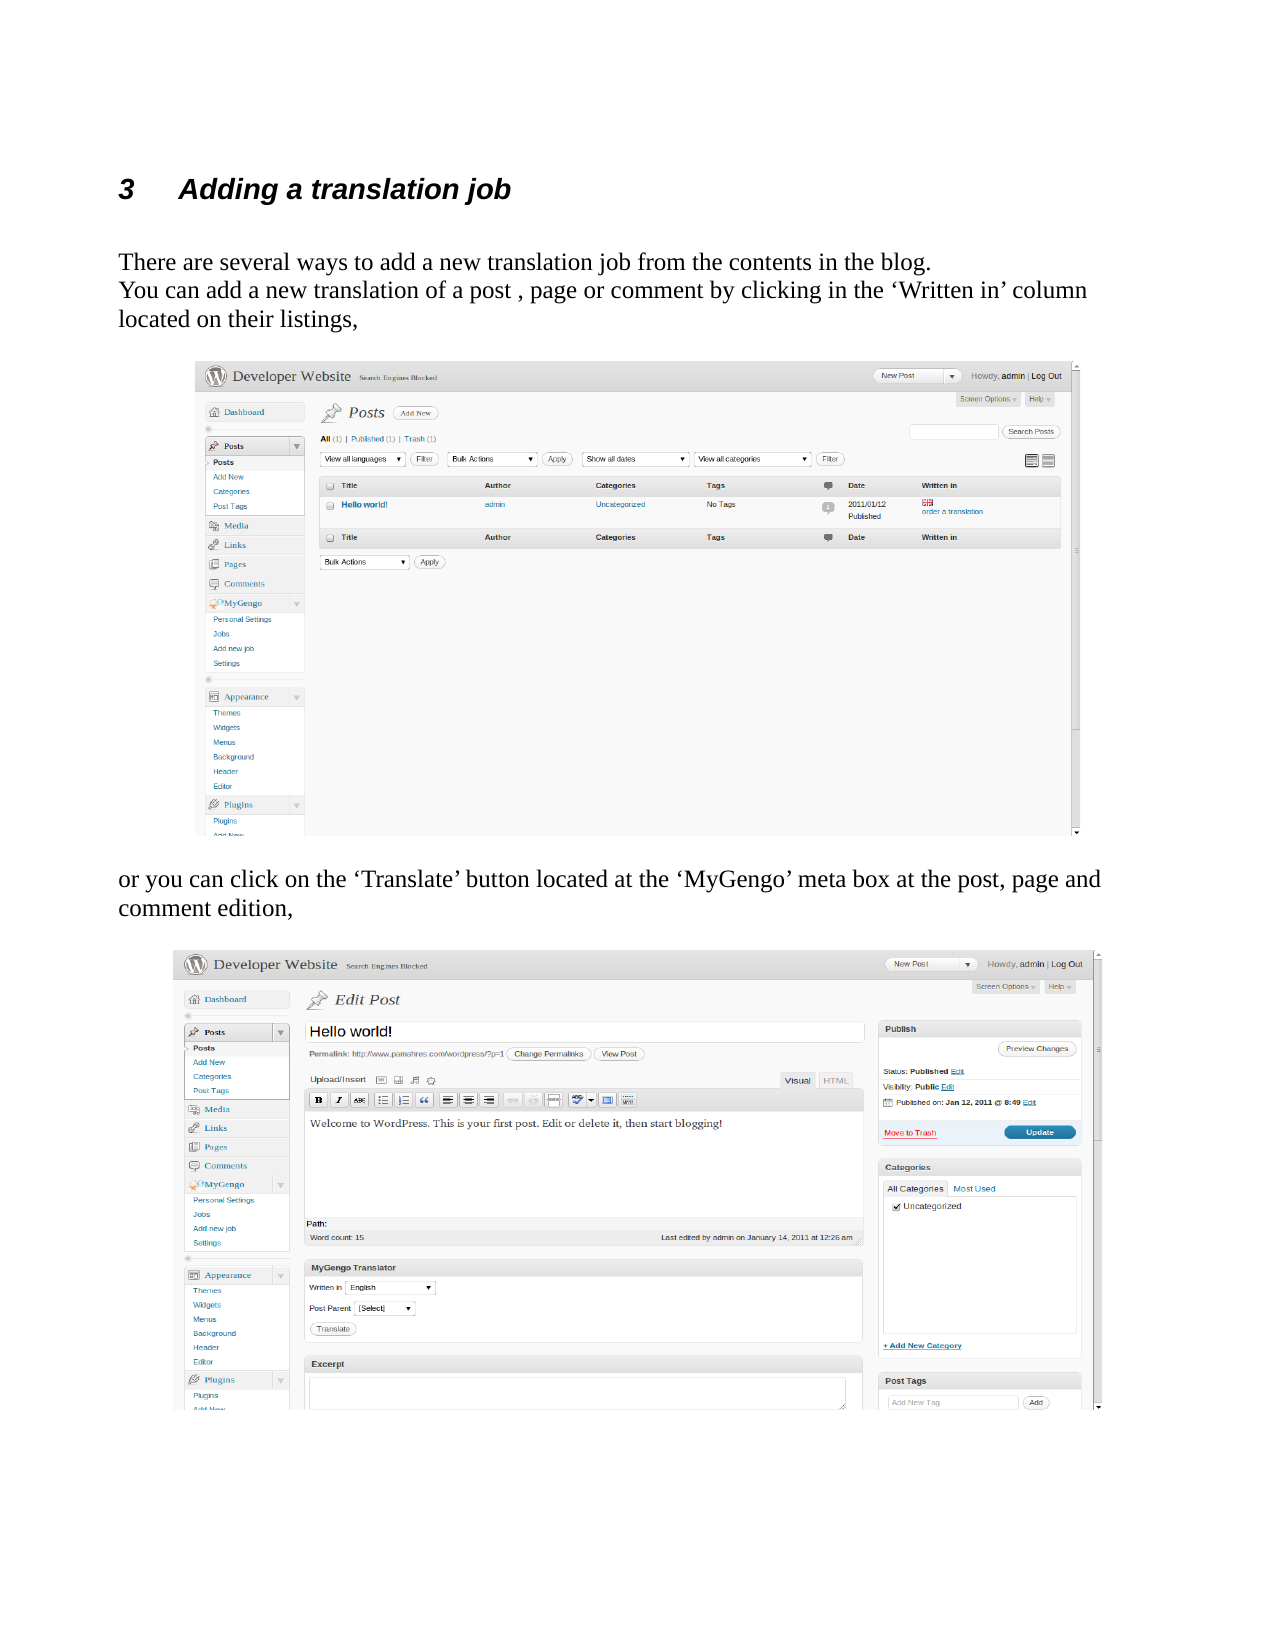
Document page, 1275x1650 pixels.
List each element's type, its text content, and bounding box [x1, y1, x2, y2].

text or you can click on the ‘Translate’ button located at the ‘MyGengo’ meta box at the post, page and comment edition, [118, 864, 1157, 922]
text You can add a new translation of a post , page or comment by clicking in the ‘Written in’ column located on their listings, [118, 275, 1157, 333]
picture [194, 361, 1081, 836]
subtitle Adding a translation job [118, 172, 1157, 205]
picture [173, 950, 1103, 1410]
text There are several ways to add a new translation job from the contents in the blog. [118, 247, 1157, 275]
